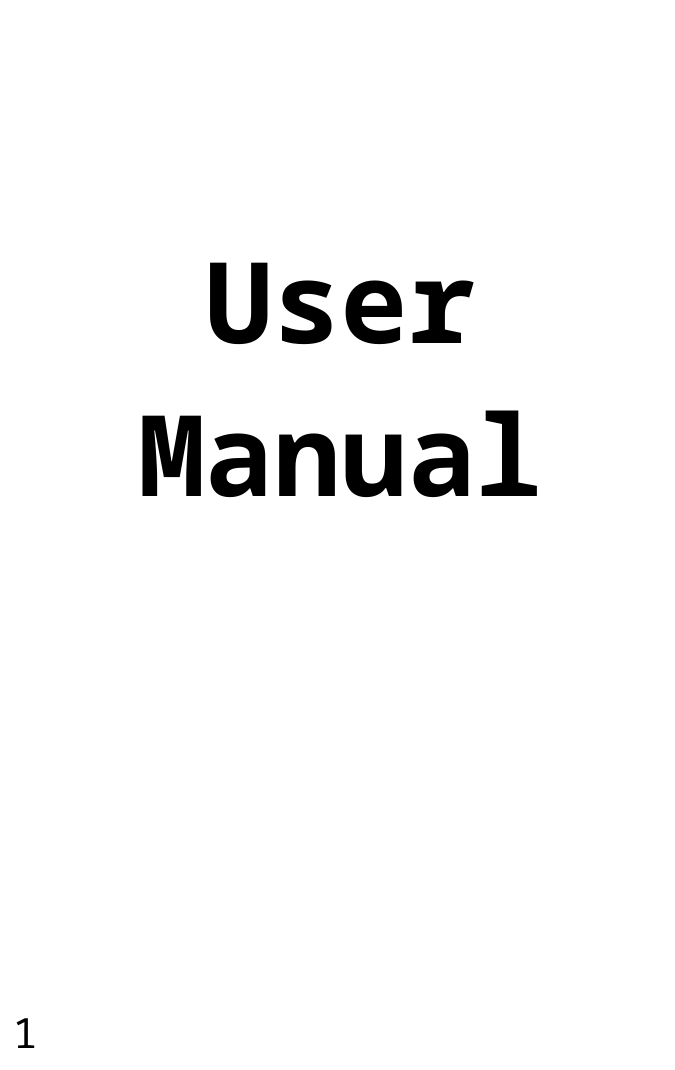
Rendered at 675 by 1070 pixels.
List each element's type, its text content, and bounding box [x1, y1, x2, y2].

title User Manual [12, 223, 669, 529]
